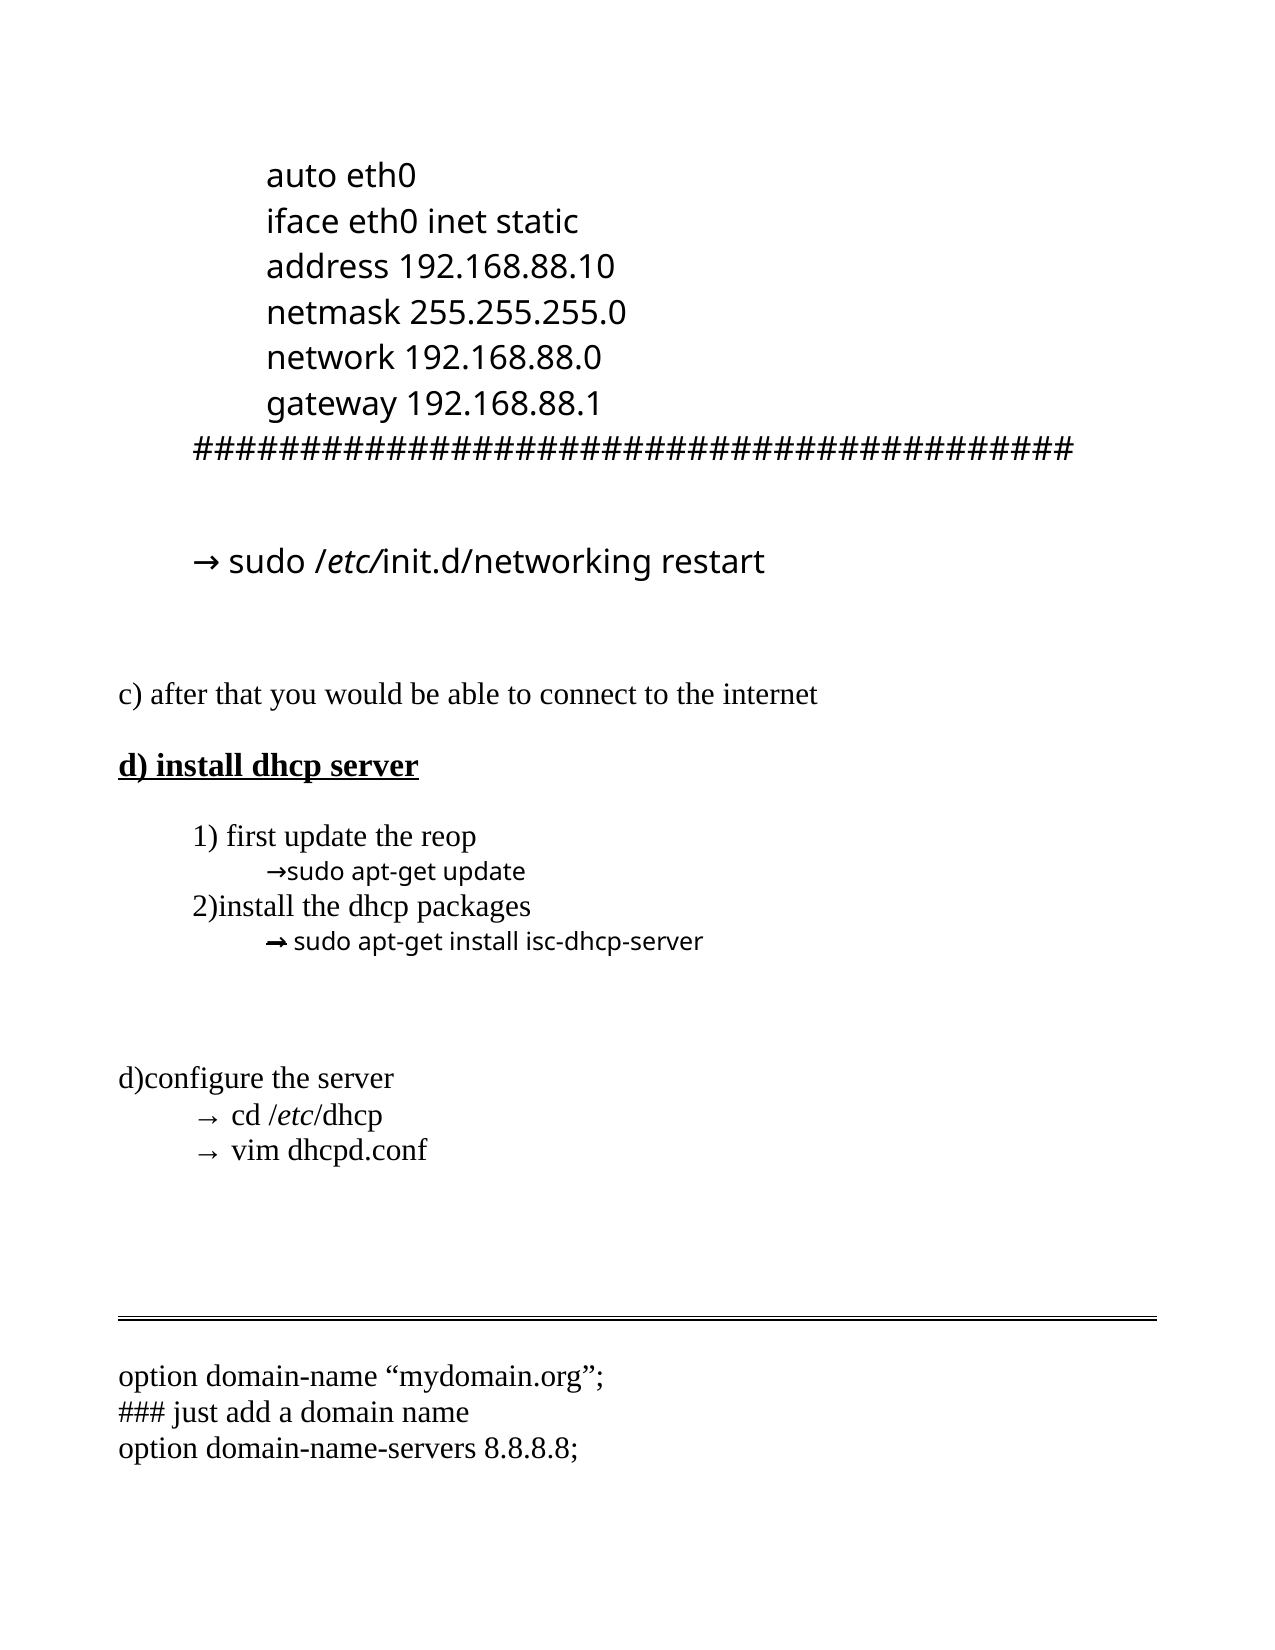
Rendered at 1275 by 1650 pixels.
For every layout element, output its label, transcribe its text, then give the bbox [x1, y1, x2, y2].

text → sudo apt-get install isc-dhcp-server [118, 923, 1157, 958]
text ######################################### [118, 425, 1157, 470]
text iface eth0 inet static [118, 198, 1157, 243]
text auto eth0 [118, 152, 1157, 198]
text network 192.168.88.0 [118, 334, 1157, 379]
text 1) first update the reop [118, 818, 1157, 853]
text →sudo apt-get update [118, 853, 1157, 888]
text → cd /etc/dhcp [118, 1096, 1157, 1132]
text option domain-name-servers 8.8.8.8; [118, 1429, 1157, 1465]
text gateway 192.168.88.1 [118, 379, 1157, 425]
text option domain-name “mydomain.org”; [118, 1357, 1157, 1393]
text → vim dhcpd.conf [118, 1132, 1157, 1168]
text 2)install the dhcp packages [118, 888, 1157, 923]
text netmask 255.255.255.0 [118, 288, 1157, 334]
text c) after that you would be able to connect to the internet [118, 675, 1157, 711]
text address 192.168.88.10 [118, 243, 1157, 288]
text → sudo /etc/init.d/networking restart [118, 538, 1157, 584]
text ### just add a domain name [118, 1393, 1157, 1429]
text d)configure the server [118, 1060, 1157, 1096]
text d) install dhcp server [118, 745, 1157, 783]
